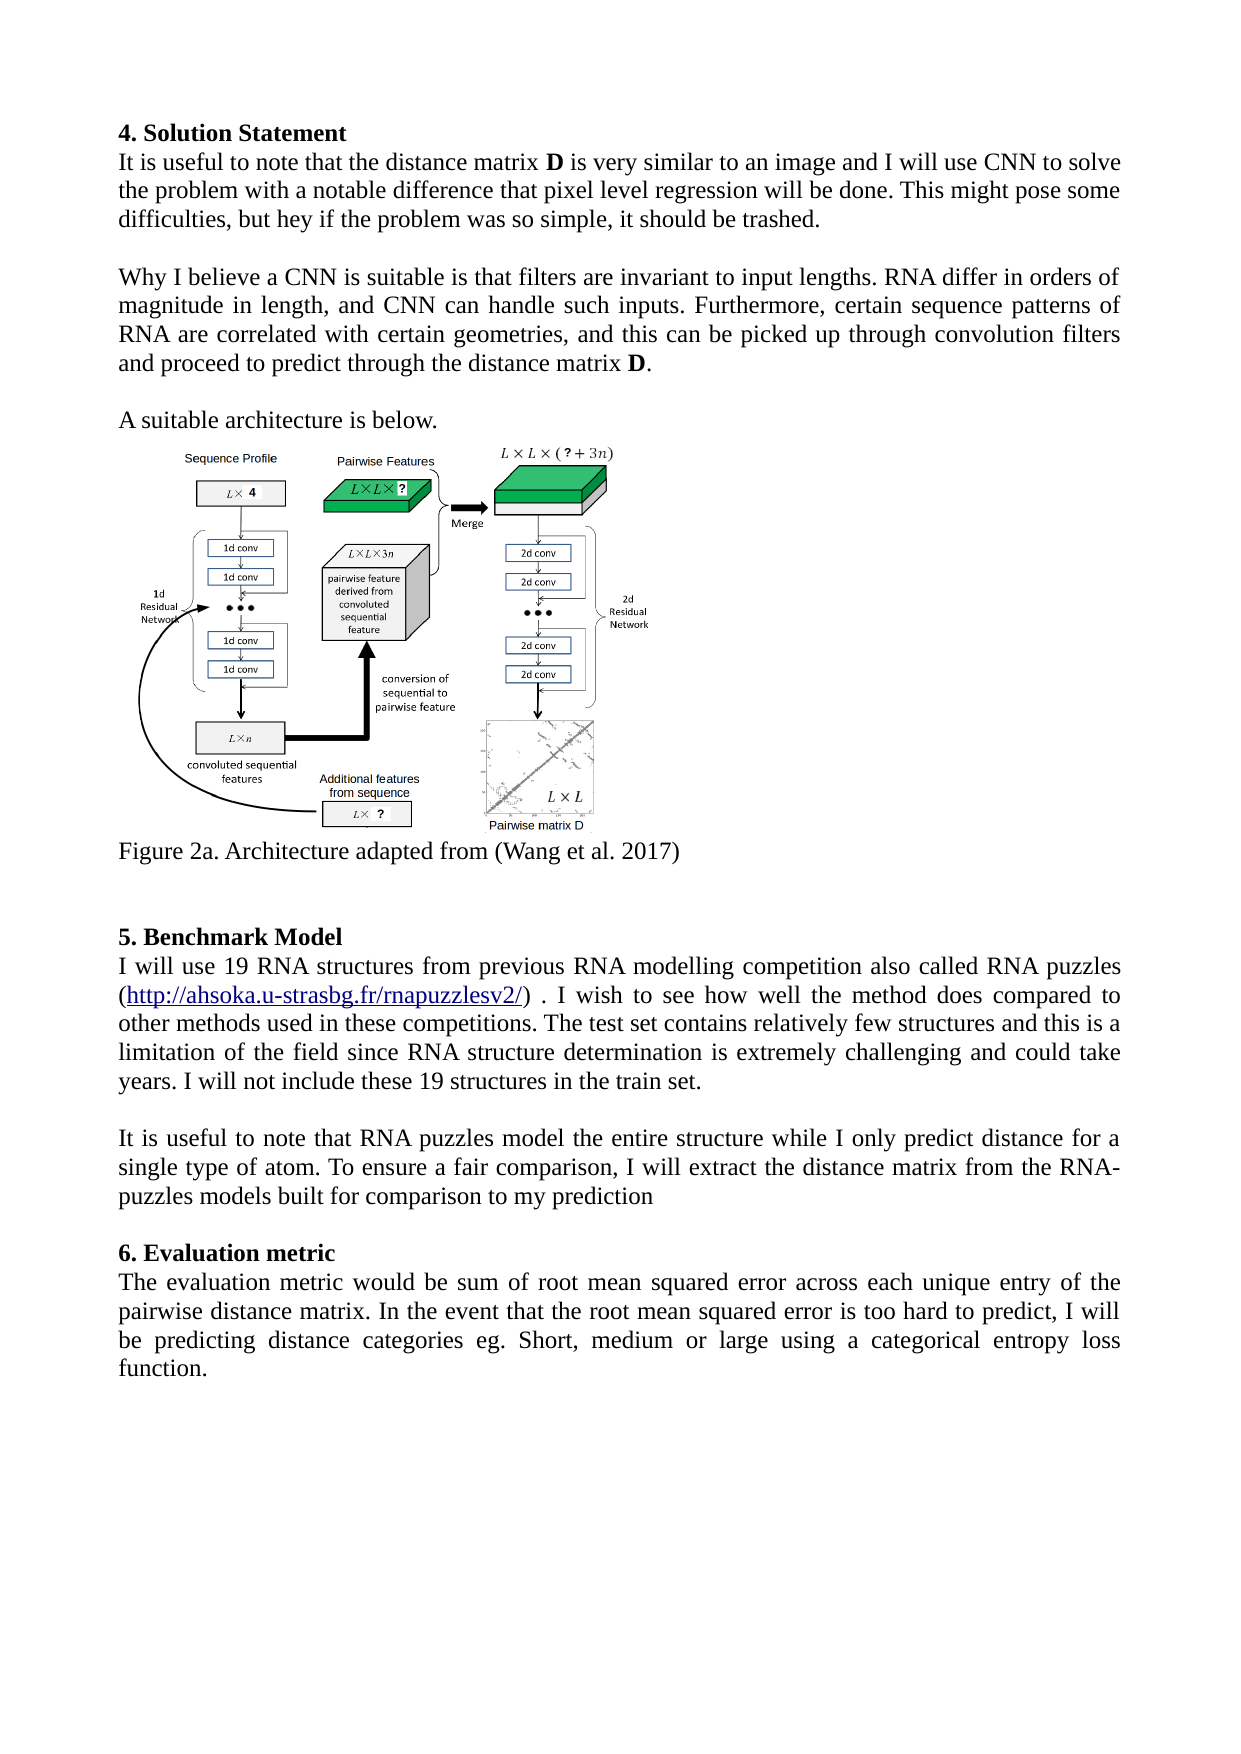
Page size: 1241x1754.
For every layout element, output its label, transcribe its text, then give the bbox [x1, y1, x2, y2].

text A suitable architecture is below. [118, 406, 1122, 434]
text The evaluation metric would be sum of root mean squared error across each unique entry of the pairwise distance matrix. In the event that the root mean squared error is too hard to predict, I will be predicting distance categories eg. Short, medium or large using a categorical entropy loss function. [118, 1267, 1122, 1382]
text Figure 2a. Architecture adapted from (Wang et al. 2017) [118, 434, 1122, 865]
picture [118, 434, 654, 836]
text It is useful to note that the distance matrix D is very similar to an image and I will use CNN to solve the problem with a notable difference that pixel level regression will be done. This might pose some difficulties, but hey if the problem was so simple, it should be trashed. [118, 147, 1122, 233]
text 6. Evaluation metric [118, 1238, 1122, 1267]
text It is useful to note that RNA puzzles model the entire structure while I only predict distance for a single type of atom. To ensure a fair comparison, I will extract the distance matrix from the RNA-puzzles models built for comparison to my prediction [118, 1123, 1122, 1210]
text Why I believe a CNN is suitable is that filters are invariant to input lengths. RNA differ in orders of magnitude in length, and CNN can handle such inputs. Furthermore, certain sequence patterns of RNA are correlated with certain geometries, and this can be picked up through convolution filters and proceed to predict through the distance matrix D. [118, 262, 1122, 377]
text 4. Solution Statement [118, 118, 1122, 147]
text I will use 19 RNA structures from previous RNA modelling competition also called RNA puzzles (http://ahsoka.u-strasbg.fr/rnapuzzlesv2/) . I wish to see how well the method does compared to other methods used in these competitions. The test set contains relatively few structures and this is a limitation of the field since RNA structure determination is extremely challenging and could take years. I will not include these 19 structures in the train set. [118, 951, 1122, 1095]
text 5. Benchmark Model [118, 922, 1122, 951]
